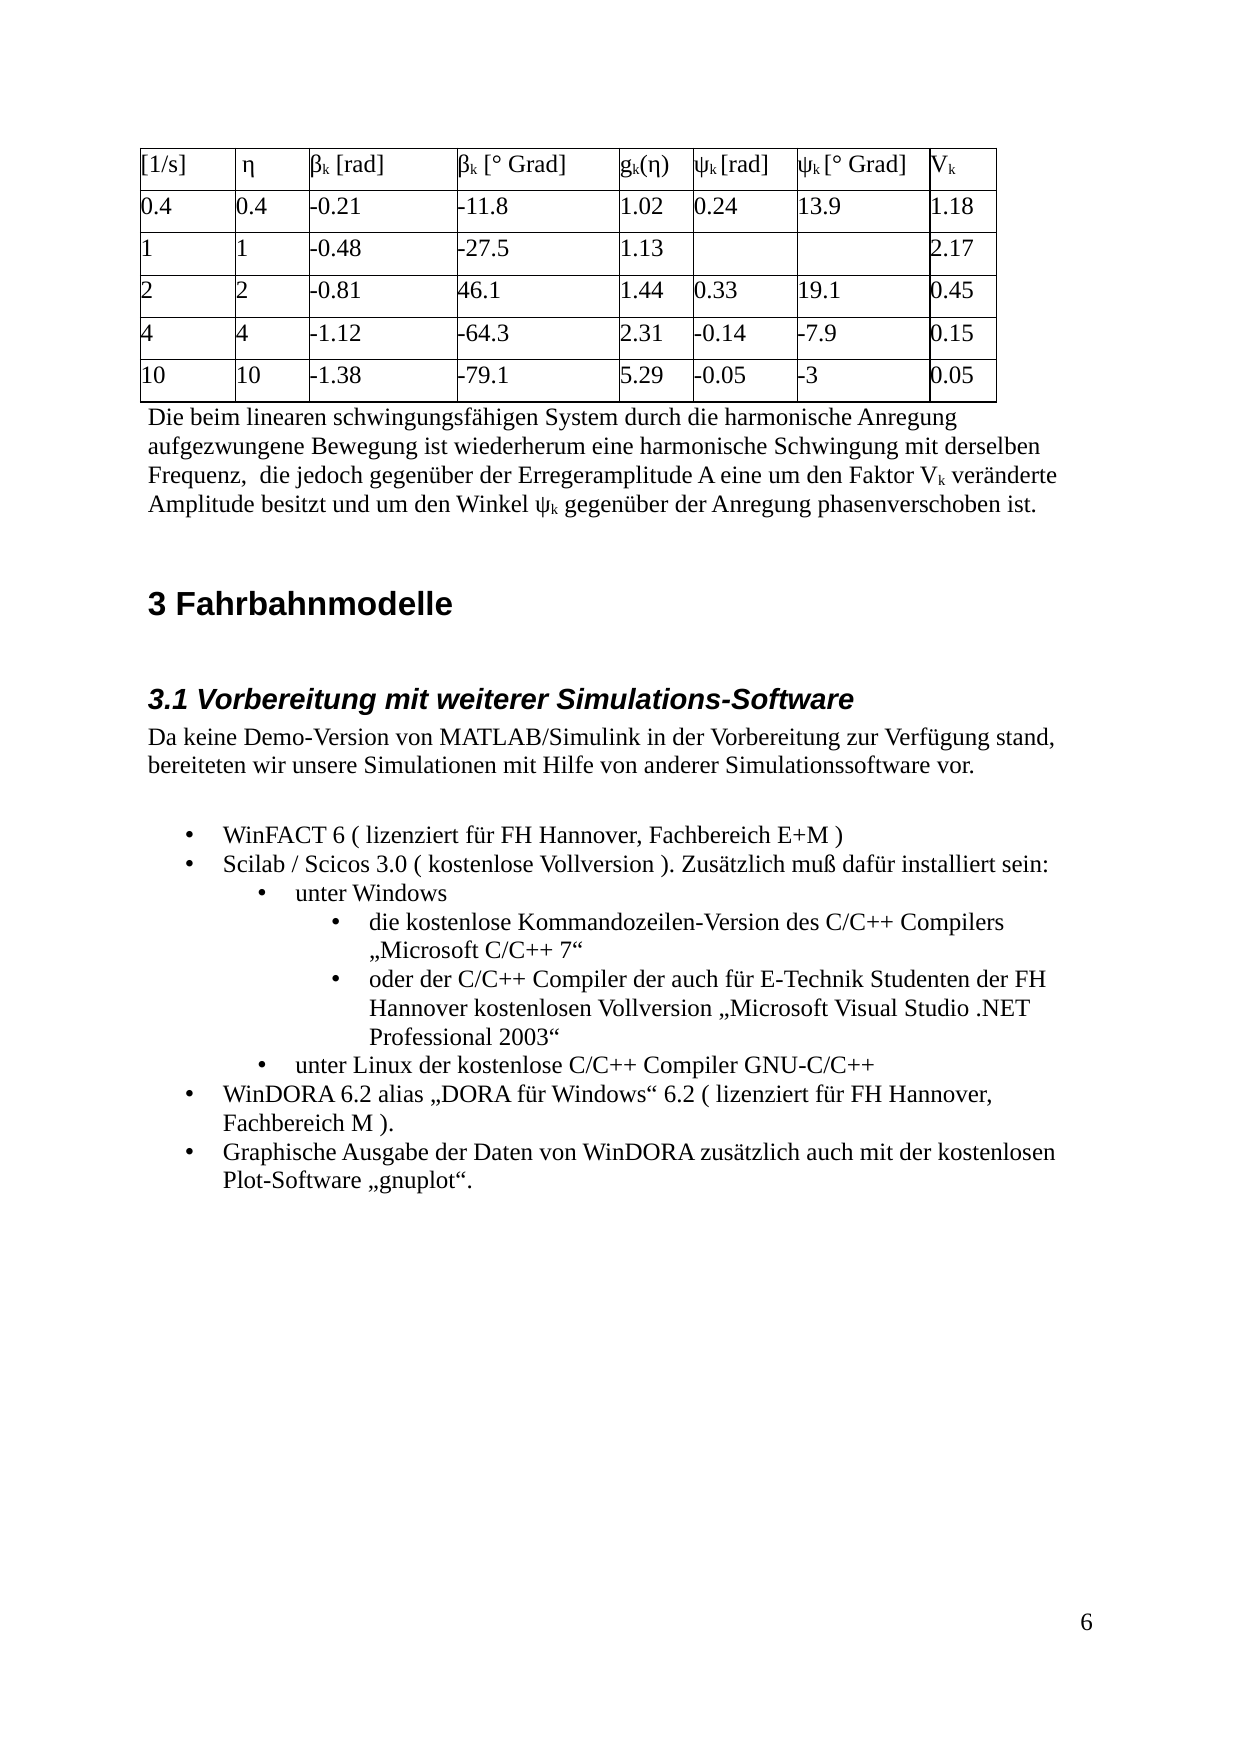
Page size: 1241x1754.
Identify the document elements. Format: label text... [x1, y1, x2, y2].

table_cell -3 [798, 360, 929, 401]
table_cell 5.29 [620, 360, 693, 401]
subtitle 3.1 Vorbereitung mit weiterer Simulations-Software [148, 682, 1093, 716]
table_cell 2.17 [931, 233, 996, 274]
table_cell 0.45 [931, 276, 996, 317]
table_cell 0.15 [931, 318, 996, 359]
table_cell -0.48 [310, 233, 457, 274]
list WinDORA 6.2 alias „DORA für Windows“ 6.2 ( lizenziert für FH Hannover, Fachbereich M ). [185, 1079, 1093, 1137]
table_cell 2 [141, 276, 235, 317]
table_cell 0.4 [141, 191, 235, 232]
table_cell -7.9 [798, 318, 929, 359]
table_cell 1.18 [931, 191, 996, 232]
table_cell 10 [141, 360, 235, 401]
table_cell 4 [141, 318, 235, 359]
table_cell 2 [236, 276, 309, 317]
list Scilab / Scicos 3.0 ( kostenlose Vollversion ). Zusätzlich muß dafür installiert sein: [185, 849, 1093, 878]
table_cell -27.5 [458, 233, 619, 274]
table_header η [236, 149, 309, 190]
table_cell 0.33 [694, 276, 797, 317]
table_cell -79.1 [458, 360, 619, 401]
list die kostenlose Kommandozeilen-Version des C/C++ Compilers „Microsoft C/C++ 7“ [331, 907, 1093, 964]
table_cell -1.12 [310, 318, 457, 359]
list oder der C/C++ Compiler der auch für E-Technik Studenten der FH Hannover kostenlosen Vollversion „Microsoft Visual Studio .NET Professional 2003“ [331, 964, 1093, 1051]
table_cell 10 [236, 360, 309, 401]
table_cell 1 [141, 233, 235, 274]
table_cell 0.4 [236, 191, 309, 232]
list Graphische Ausgabe der Daten von WinDORA zusätzlich auch mit der kostenlosen Plot-Software „gnuplot“. [185, 1137, 1093, 1194]
table_cell 1.02 [620, 191, 693, 232]
table_cell -0.05 [694, 360, 797, 401]
table_cell 1.13 [620, 233, 693, 274]
table_cell -1.38 [310, 360, 457, 401]
list WinFACT 6 ( lizenziert für FH Hannover, Fachbereich E+M ) [185, 821, 1093, 849]
table_header [1/s] [141, 149, 235, 190]
table_header βk [rad] [310, 149, 457, 190]
table_cell -0.21 [310, 191, 457, 232]
table_cell 19.1 [798, 276, 929, 317]
table_cell 2.31 [620, 318, 693, 359]
table_header βk [° Grad] [458, 149, 619, 190]
table_cell 0.24 [694, 191, 797, 232]
table_cell -0.14 [694, 318, 797, 359]
list Die beim linearen schwingungsfähigen System durch die harmonische Anregung aufgezwungene Bewegung ist wiederherum eine harmonische Schwingung mit derselben Frequenz, die jedoch gegenüber der Erregeramplitude A eine um den Faktor Vk veränderte Amplitude besitzt und um den Winkel ψk gegenüber der Anregung phasenverschoben ist. [148, 402, 1093, 517]
table_cell -64.3 [458, 318, 619, 359]
table_cell 4 [236, 318, 309, 359]
table_header ψk [rad] [694, 149, 797, 190]
list unter Linux der kostenlose C/C++ Compiler GNU-C/C++ [258, 1051, 1093, 1079]
table_cell 13.9 [798, 191, 929, 232]
table_cell [798, 233, 929, 274]
table_cell -11.8 [458, 191, 619, 232]
table_cell 46.1 [458, 276, 619, 317]
table_header ψk [° Grad] [798, 149, 929, 190]
text Da keine Demo-Version von MATLAB/Simulink in der Vorbereitung zur Verfügung stand, bereiteten wir unsere Simulationen mit Hilfe von anderer Simulationssoftware vor. [148, 722, 1093, 779]
table_cell 1.44 [620, 276, 693, 317]
table_cell -0.81 [310, 276, 457, 317]
table_cell [694, 233, 797, 274]
table_cell 1 [236, 233, 309, 274]
subtitle 3 Fahrbahnmodelle [148, 584, 1093, 622]
table_cell 0.05 [931, 360, 996, 401]
table_header Vk [931, 149, 996, 190]
table_header gk(η) [620, 149, 693, 190]
list unter Windows [258, 878, 1093, 907]
